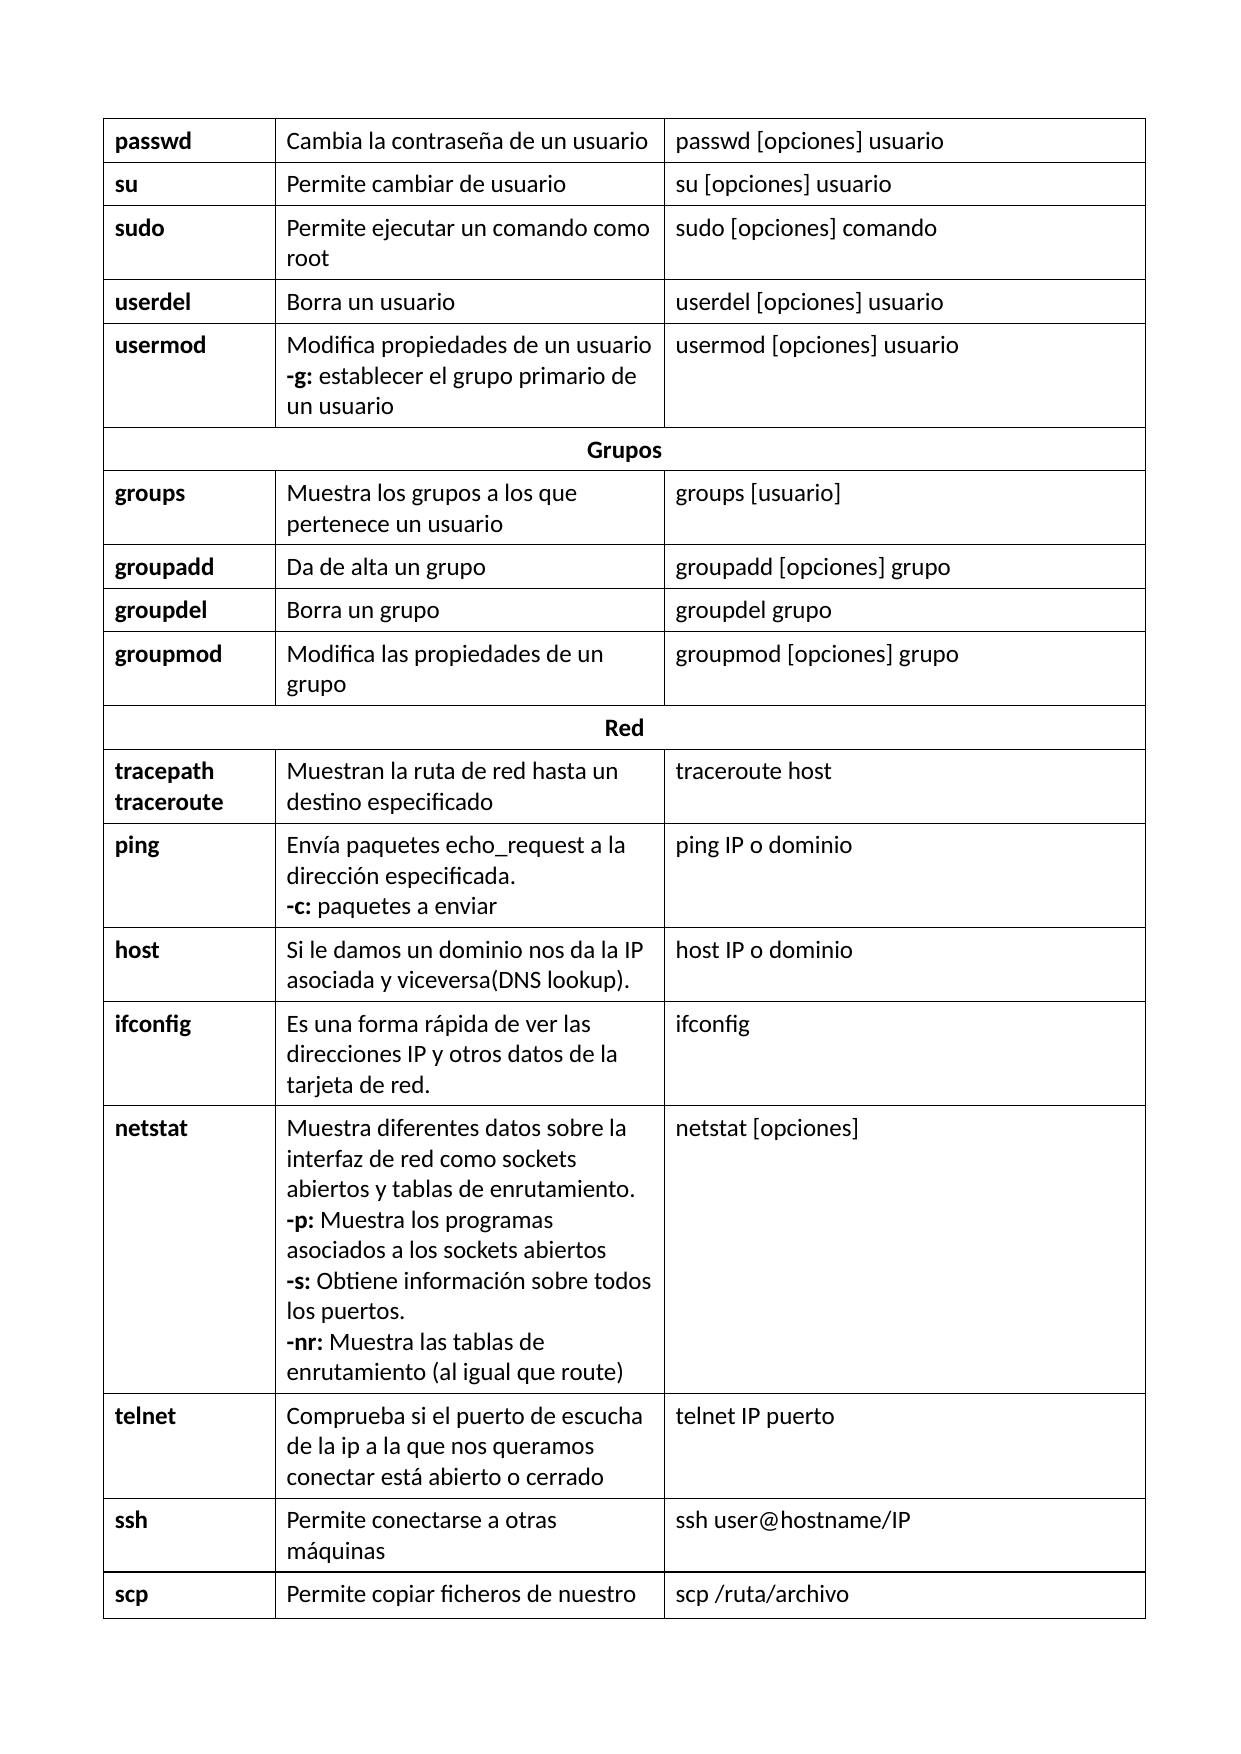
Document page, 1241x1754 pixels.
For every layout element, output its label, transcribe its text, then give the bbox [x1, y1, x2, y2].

table_cell telnet IP puerto [665, 1394, 1145, 1497]
table_cell usermod [opciones] usuario [665, 324, 1145, 427]
table_cell netstat [opciones] [665, 1106, 1145, 1393]
table_cell groupdel grupo [665, 589, 1145, 631]
table_cell ifconfig [104, 1002, 275, 1105]
table_cell Modifica las propiedades de un grupo [276, 632, 664, 705]
table_cell Muestra diferentes datos sobre la interfaz de red como sockets abiertos y tablas de enrutamiento. -p: Muestra los programas asociados a los sockets abiertos -s: Obtiene información sobre todos los puertos. -nr: Muestra las tablas de enrutamiento (al igual que route) [276, 1106, 664, 1393]
table_cell netstat [104, 1106, 275, 1393]
table_cell Es una forma rápida de ver las direcciones IP y otros datos de la tarjeta de red. [276, 1002, 664, 1105]
table_cell sudo [104, 206, 275, 279]
table_cell Grupos [104, 428, 1145, 470]
table_cell userdel [104, 280, 275, 322]
table_cell Permite cambiar de usuario [276, 163, 664, 205]
table_cell groupmod [opciones] grupo [665, 632, 1145, 705]
table_cell Cambia la contraseña de un usuario [276, 119, 664, 162]
table_cell Permite ejecutar un comando como root [276, 206, 664, 279]
table_cell traceroute host [665, 750, 1145, 822]
table_cell Muestra los grupos a los que pertenece un usuario [276, 471, 664, 544]
table_cell Red [104, 706, 1145, 748]
table_cell Permite copiar ficheros de nuestro [276, 1573, 664, 1618]
table_cell Si le damos un dominio nos da la IP asociada y viceversa(DNS lookup). [276, 928, 664, 1001]
table_cell ifconfig [665, 1002, 1145, 1105]
table_cell sudo [opciones] comando [665, 206, 1145, 279]
table_cell su [104, 163, 275, 205]
table_cell groupdel [104, 589, 275, 631]
table_cell su [opciones] usuario [665, 163, 1145, 205]
table_cell ssh [104, 1499, 275, 1571]
table_cell Permite conectarse a otras máquinas [276, 1499, 664, 1571]
table_cell telnet [104, 1394, 275, 1497]
table_cell passwd [opciones] usuario [665, 119, 1145, 162]
table_cell groups [104, 471, 275, 544]
table_cell passwd [104, 119, 275, 162]
table_cell Borra un usuario [276, 280, 664, 322]
table_cell userdel [opciones] usuario [665, 280, 1145, 322]
table_cell Envía paquetes echo_request a la dirección especificada. -c: paquetes a enviar [276, 824, 664, 927]
table_cell scp [104, 1573, 275, 1618]
table_cell Modifica propiedades de un usuario -g: establecer el grupo primario de un usuario [276, 324, 664, 427]
table_cell scp /ruta/archivo [665, 1573, 1145, 1618]
table_cell host IP o dominio [665, 928, 1145, 1001]
table_cell Comprueba si el puerto de escucha de la ip a la que nos queramos conectar está abierto o cerrado [276, 1394, 664, 1497]
table_cell usermod [104, 324, 275, 427]
table_cell Muestran la ruta de red hasta un destino especificado [276, 750, 664, 822]
table_cell groups [usuario] [665, 471, 1145, 544]
table_cell tracepath traceroute [104, 750, 275, 822]
table_cell ping [104, 824, 275, 927]
table_cell Da de alta un grupo [276, 545, 664, 588]
table_cell Borra un grupo [276, 589, 664, 631]
table_cell groupadd [104, 545, 275, 588]
table_cell ssh user@hostname/IP [665, 1499, 1145, 1571]
table_cell groupmod [104, 632, 275, 705]
table_cell host [104, 928, 275, 1001]
table_cell ping IP o dominio [665, 824, 1145, 927]
table_cell groupadd [opciones] grupo [665, 545, 1145, 588]
